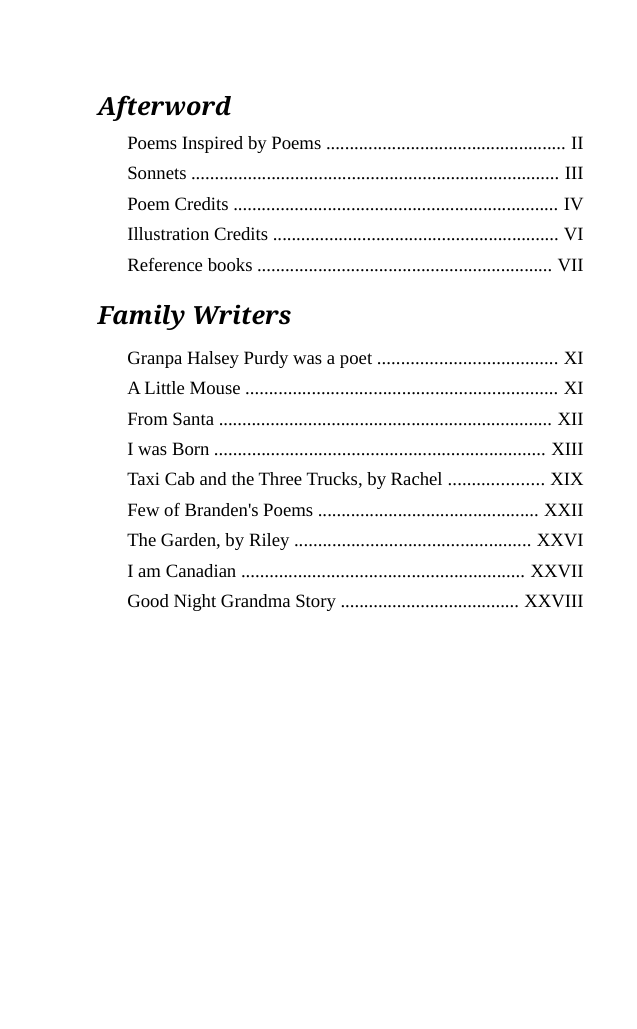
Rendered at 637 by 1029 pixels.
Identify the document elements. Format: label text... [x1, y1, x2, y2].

text Good Night Grandma Story XXVIII [127, 590, 583, 612]
subtitle Family Writers [97, 298, 583, 332]
text A Little Mouse XI [127, 377, 583, 399]
text Few of Branden's Poems XXII [127, 499, 583, 520]
text Reference books VII [127, 254, 583, 275]
text I was Born XIII [127, 438, 583, 459]
text The Garden, by Riley XXVI [127, 529, 583, 551]
text Poems Inspired by Poems II [127, 132, 583, 153]
text Taxi Cab and the Three Trucks, by Rachel XIX [127, 468, 583, 490]
text Granpa Halsey Purdy was a poet XI [127, 347, 583, 368]
text Sonnets III [127, 162, 583, 184]
text Illustration Credits VI [127, 223, 583, 245]
text From Santa XII [127, 407, 583, 429]
subtitle Afterword [97, 88, 583, 123]
text Poem Credits IV [127, 193, 583, 214]
text I am Canadian XXVII [127, 559, 583, 581]
